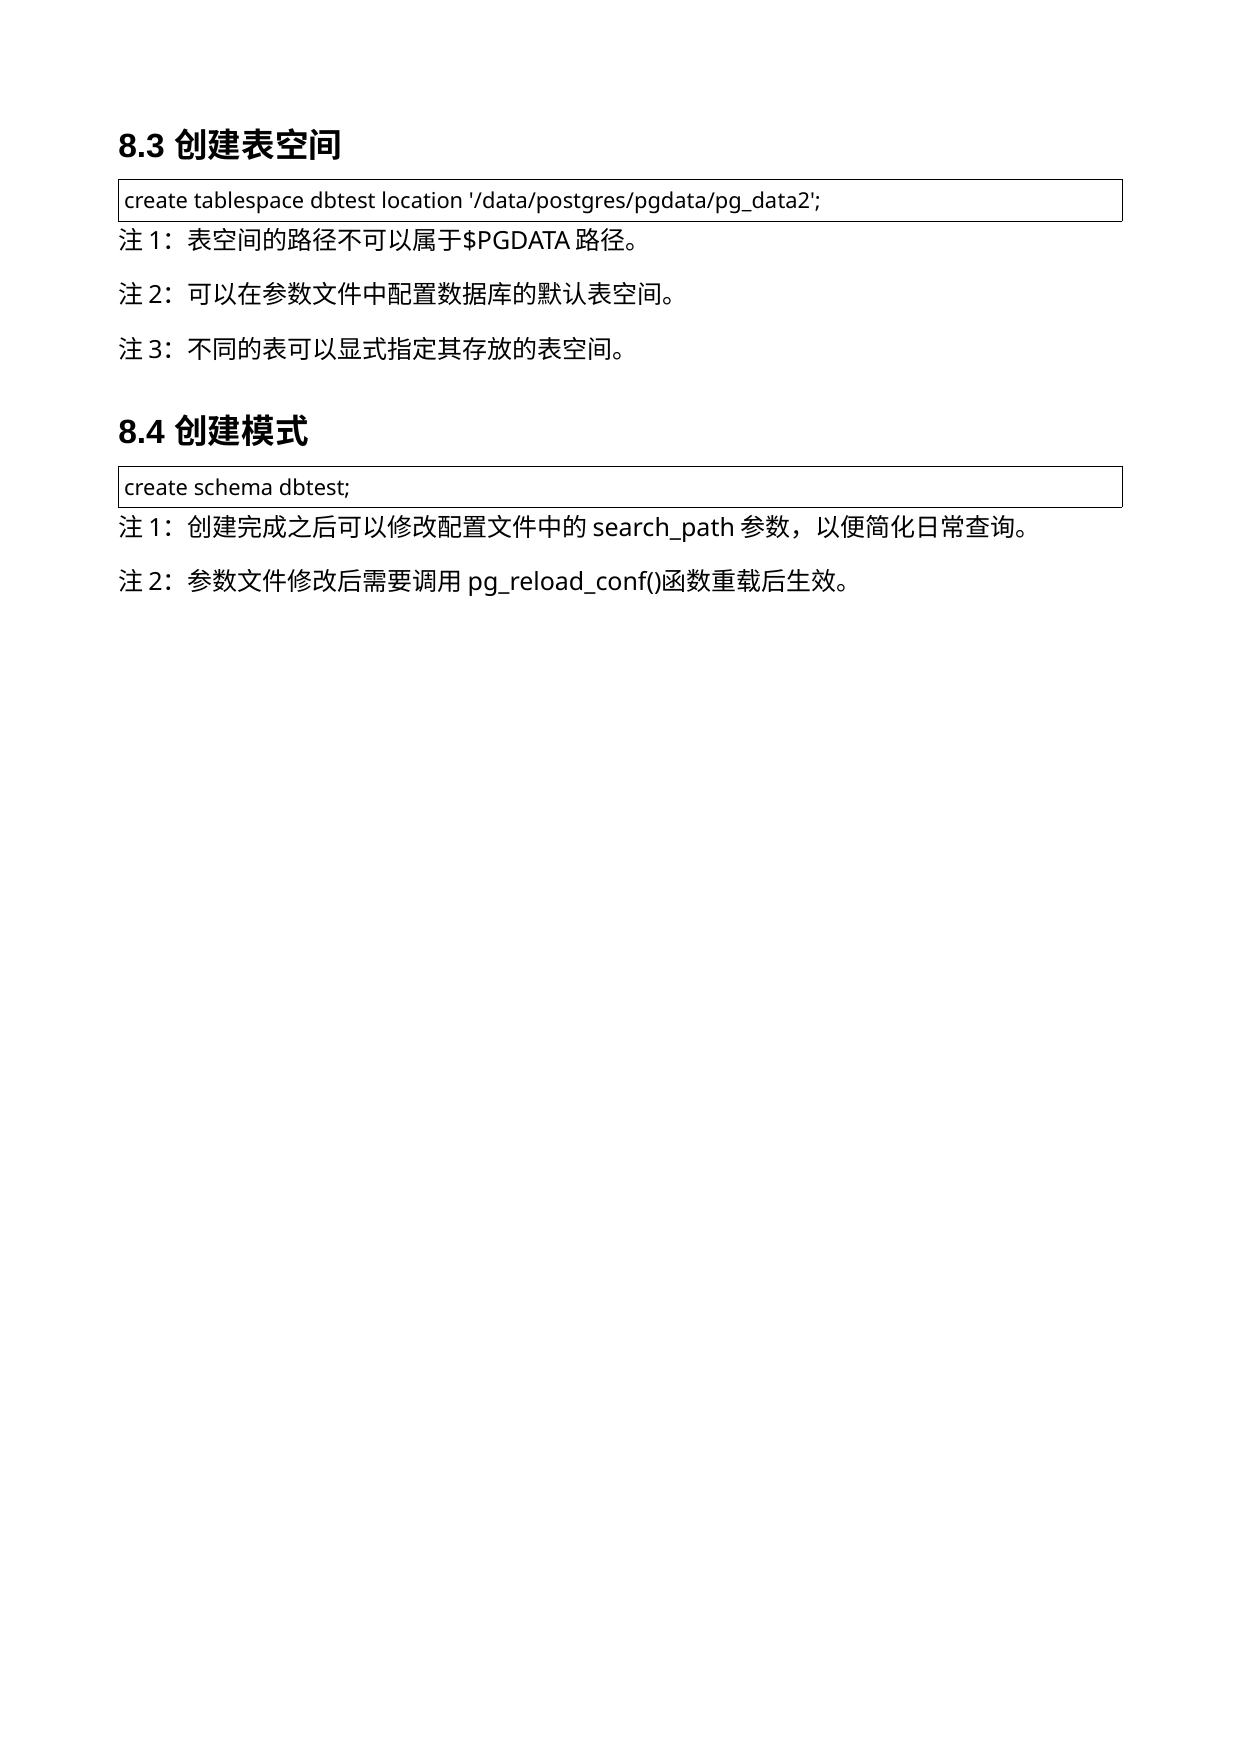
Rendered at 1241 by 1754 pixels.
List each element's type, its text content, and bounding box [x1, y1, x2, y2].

text 注3：不同的表可以显式指定其存放的表空间。 [118, 329, 1122, 366]
text 注1：创建完成之后可以修改配置文件中的search_path参数，以便简化日常查询。 [118, 508, 1122, 543]
table_header create schema dbtest; [119, 467, 1122, 507]
text 注2：参数文件修改后需要调用pg_reload_conf()函数重载后生效。 [118, 561, 1122, 598]
text 注2：可以在参数文件中配置数据库的默认表空间。 [118, 275, 1122, 311]
table_header create tablespace dbtest location '/data/postgres/pgdata/pg_data2'; [119, 180, 1122, 221]
text 注1：表空间的路径不可以属于$PGDATA路径。 [118, 222, 1122, 257]
subtitle 8.4 创建模式 [118, 404, 1122, 453]
subtitle 8.3 创建表空间 [118, 118, 1122, 167]
